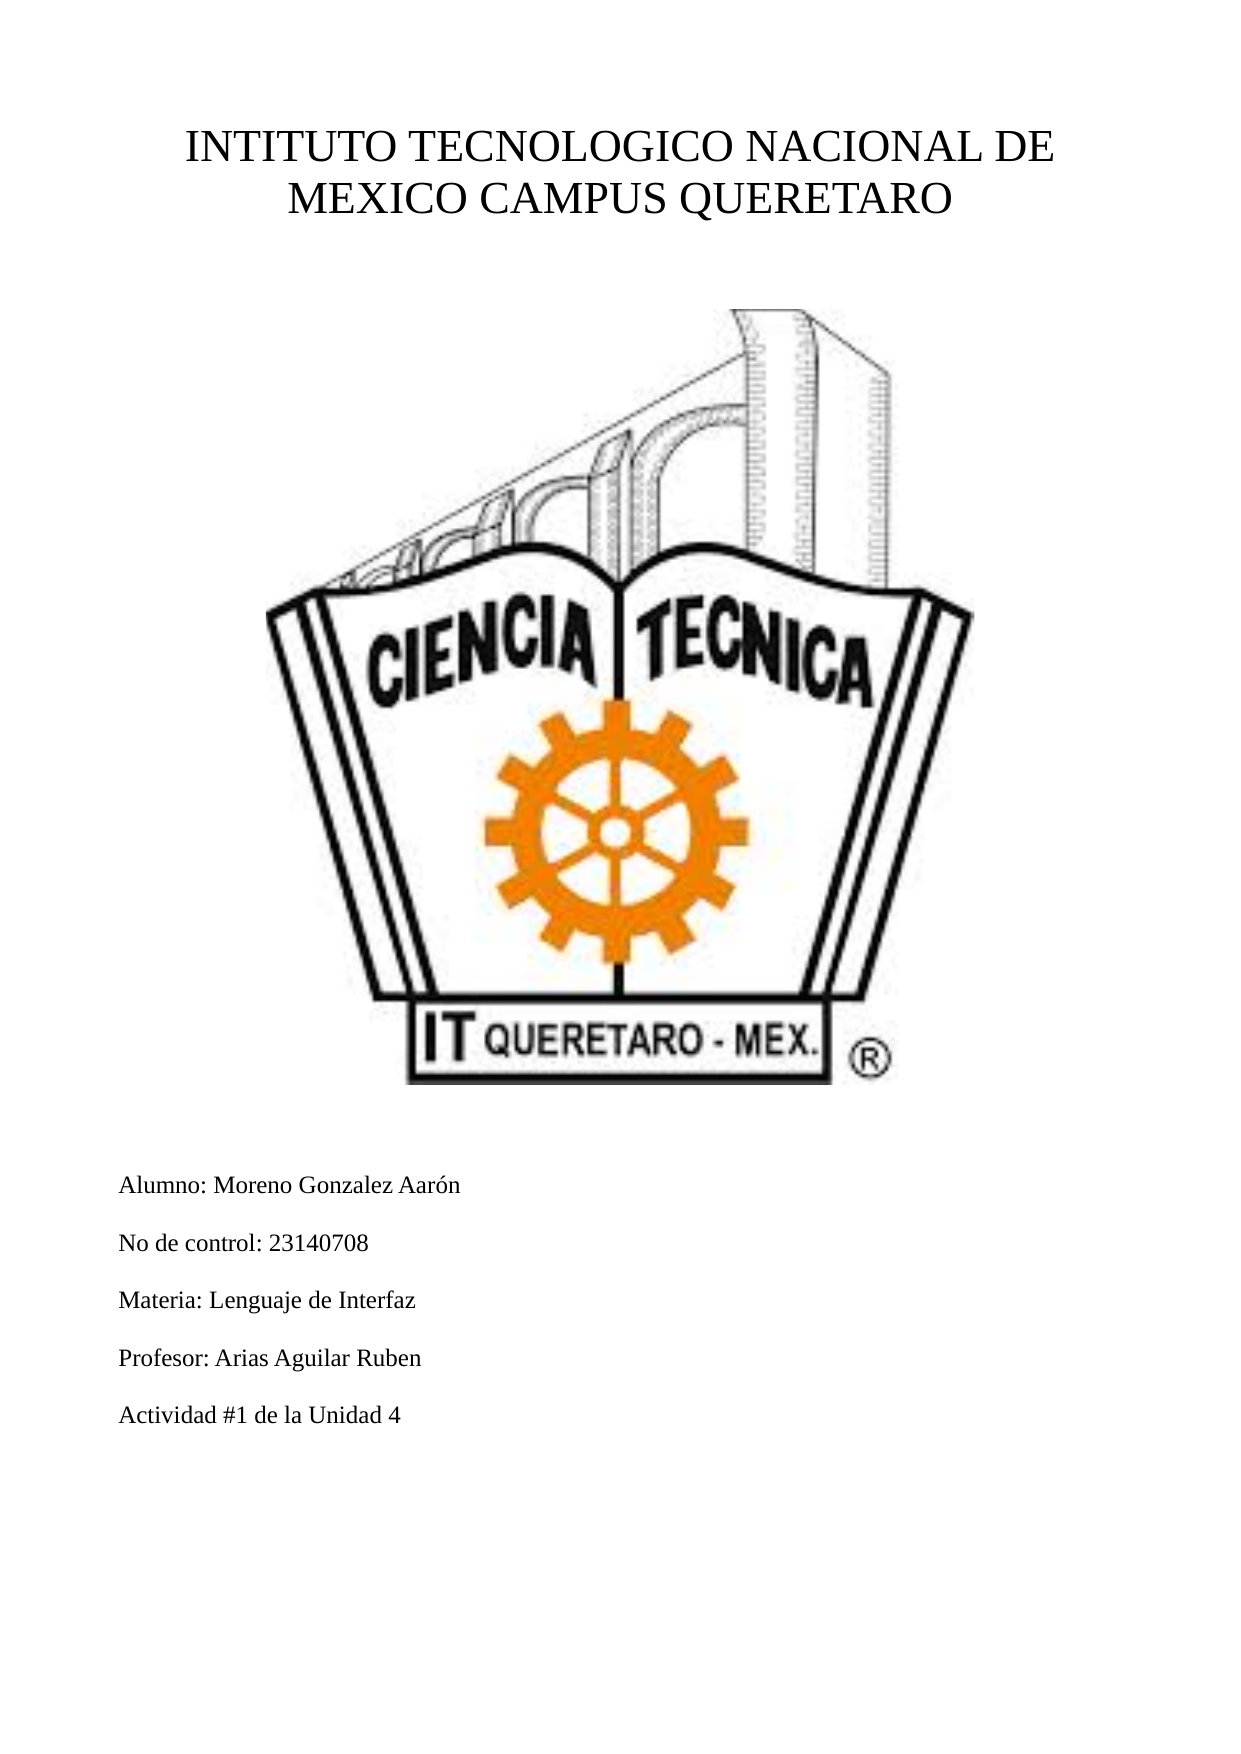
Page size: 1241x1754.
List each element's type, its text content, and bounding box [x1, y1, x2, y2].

picture [265, 309, 975, 1085]
text INTITUTO TECNOLOGICO NACIONAL DE MEXICO CAMPUS QUERETARO [118, 118, 1122, 223]
text Materia: Lenguaje de Interfaz [118, 1286, 1122, 1314]
text No de control: 23140708 [118, 1228, 1122, 1257]
text Alumno: Moreno Gonzalez Aarón [118, 1171, 1122, 1199]
text Profesor: Arias Aguilar Ruben [118, 1343, 1122, 1372]
text Actividad #1 de la Unidad 4 [118, 1401, 1122, 1429]
